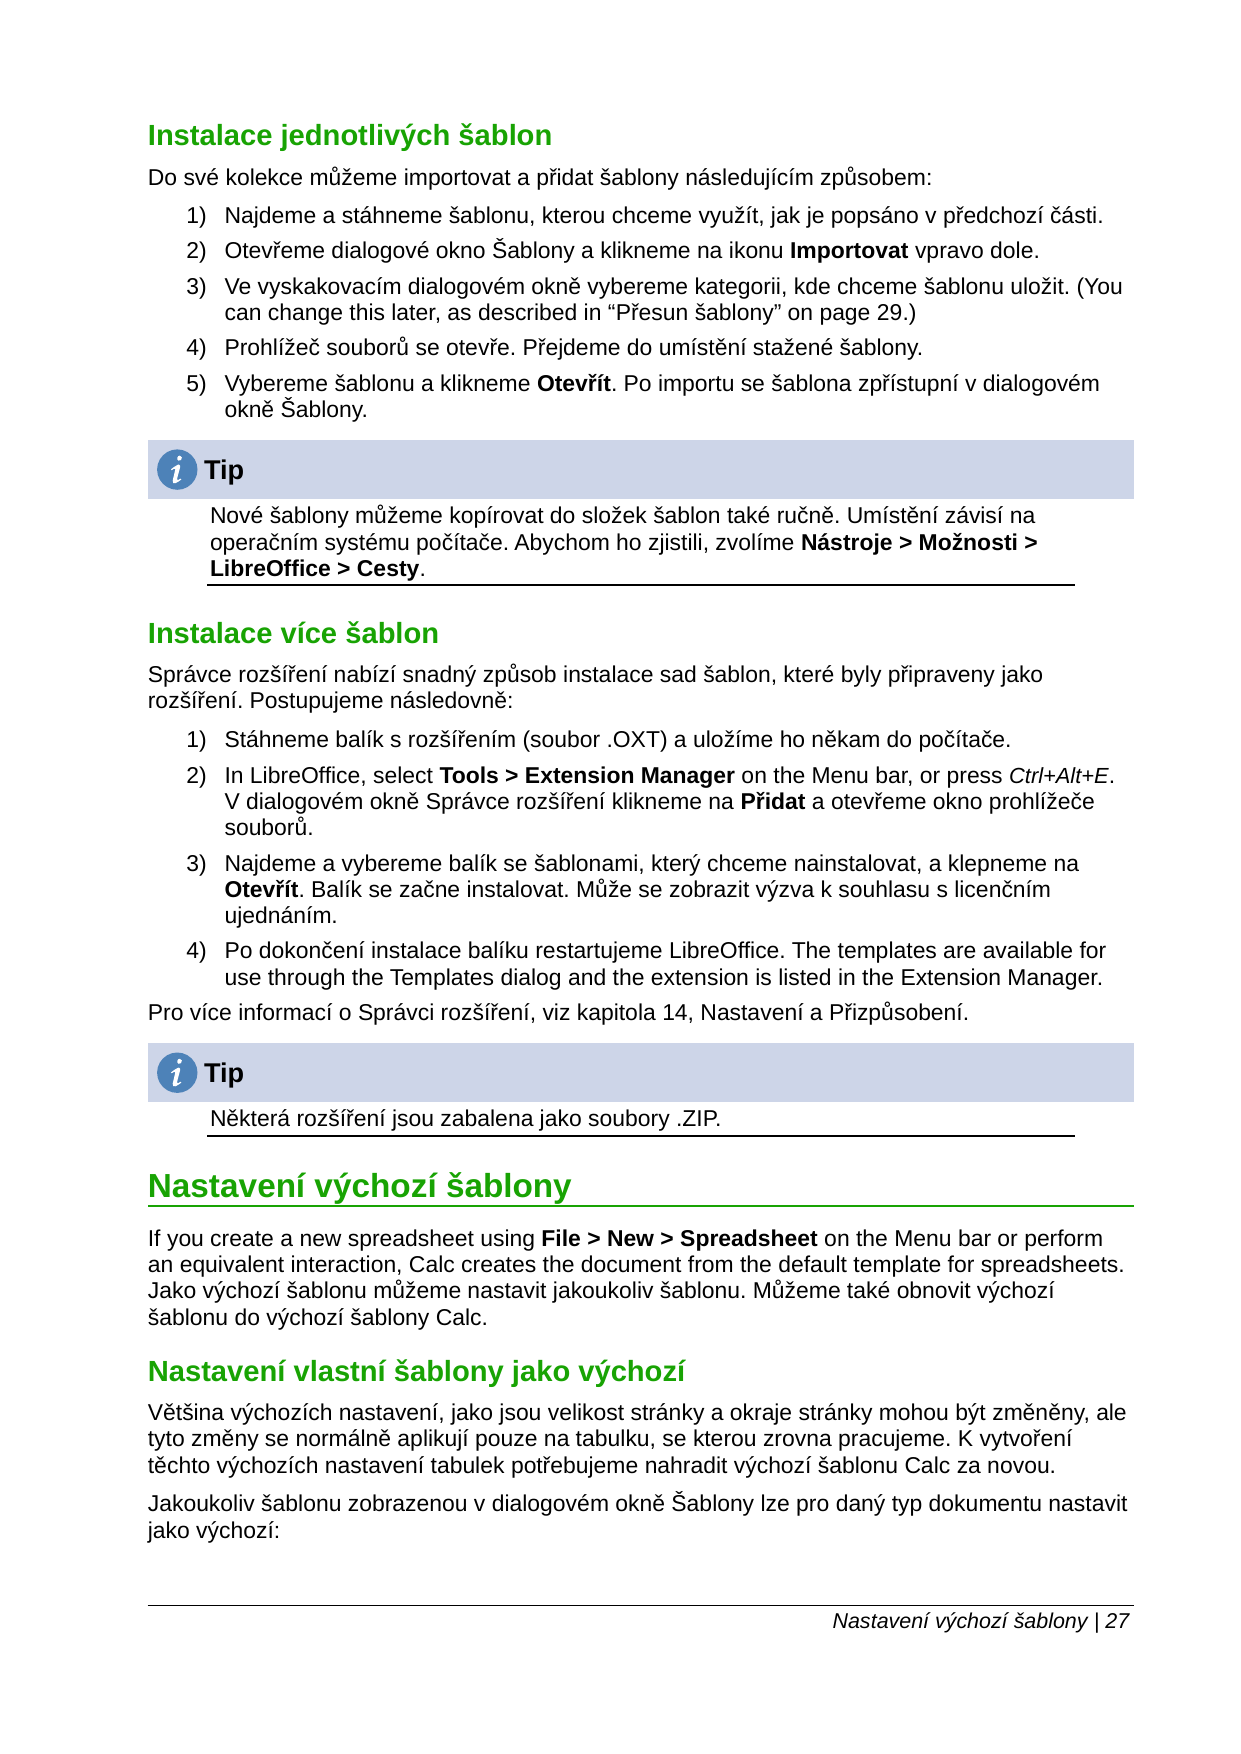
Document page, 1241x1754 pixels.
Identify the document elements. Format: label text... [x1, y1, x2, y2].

list Po dokončení instalace balíku restartujeme LibreOffice. The templates are available for use through the Templates dialog and the extension is listed in the Extension Manager. [207, 937, 1134, 990]
list Najdeme a stáhneme šablonu, kterou chceme využít, jak je popsáno v předchozí části. [207, 202, 1134, 229]
subtitle Instalace jednotlivých šablon [148, 118, 1134, 152]
subtitle Instalace více šablon [148, 616, 1134, 649]
list Najdeme a vybereme balík se šablonami, který chceme nainstalovat, a klepneme na Otevřít. Balík se začne instalovat. Může se zobrazit výzva k souhlasu s licenčním ujednáním. [207, 849, 1134, 928]
text Správce rozšíření nabízí snadný způsob instalace sad šablon, které byly připraveny jako rozšíření. Postupujeme následovně: [148, 661, 1134, 714]
list In LibreOffice, select Tools > Extension Manager on the Menu bar, or press Ctrl+Alt+E. V dialogovém okně Správce rozšíření klikneme na Přidat a otevřeme okno prohlížeče souborů. [207, 762, 1134, 841]
list Otevřeme dialogové okno Šablony a klikneme na ikonu Importovat vpravo dole. [207, 237, 1134, 264]
subtitle Nastavení vlastní šablony jako výchozí [148, 1353, 1134, 1387]
text Pro více informací o Správci rozšíření, viz kapitola 14, Nastavení a Přizpůsobení. [148, 999, 1134, 1025]
list Stáhneme balík s rozšířením (soubor .OXT) a uložíme ho někam do počítače. [207, 726, 1134, 753]
list Prohlížeč souborů se otevře. Přejdeme do umístění stažené šablony. [207, 334, 1134, 361]
text If you create a new spreadsheet using File > New > Spreadsheet on the Menu bar or perform an equivalent interaction, Calc creates the document from the default template for spreadsheets. Jako výchozí šablonu můžeme nastavit jakoukoliv šablonu. Můžeme také obnovit výchozí šablonu do výchozí šablony Calc. [148, 1224, 1134, 1330]
text Většina výchozích nastavení, jako jsou velikost stránky a okraje stránky mohou být změněny, ale tyto změny se normálně aplikují pouze na tabulku, se kterou zrovna pracujeme. K vytvoření těchto výchozích nastavení tabulek potřebujeme nahradit výchozí šablonu Calc za novou. [148, 1399, 1134, 1478]
text Některá rozšíření jsou zabalena jako soubory .ZIP. [207, 1102, 1075, 1135]
list Ve vyskakovacím dialogovém okně vybereme kategorii, kde chceme šablonu uložit. (You can change this later, as described in “Moving a template” on page 28.) [207, 273, 1134, 325]
text Jakoukoliv šablonu zobrazenou v dialogovém okně Šablony lze pro daný typ dokumentu nastavit jako výchozí: [148, 1490, 1134, 1543]
subtitle Nastavení výchozí šablony [148, 1166, 1134, 1205]
subtitle Tip [148, 1043, 1134, 1102]
list Vybereme šablonu a klikneme Otevřít. Po importu se šablona zpřístupní v dialogovém okně Šablony. [207, 369, 1134, 422]
subtitle Tip [148, 440, 1134, 499]
text Nové šablony můžeme kopírovat do složek šablon také ručně. Umístění závisí na operačním systému počítače. Abychom ho zjistili, zvolíme Nástroje > Možnosti > LibreOffice > Cesty. [207, 499, 1075, 584]
list Do své kolekce můžeme importovat a přidat šablony následujícím způsobem: [148, 163, 1134, 190]
